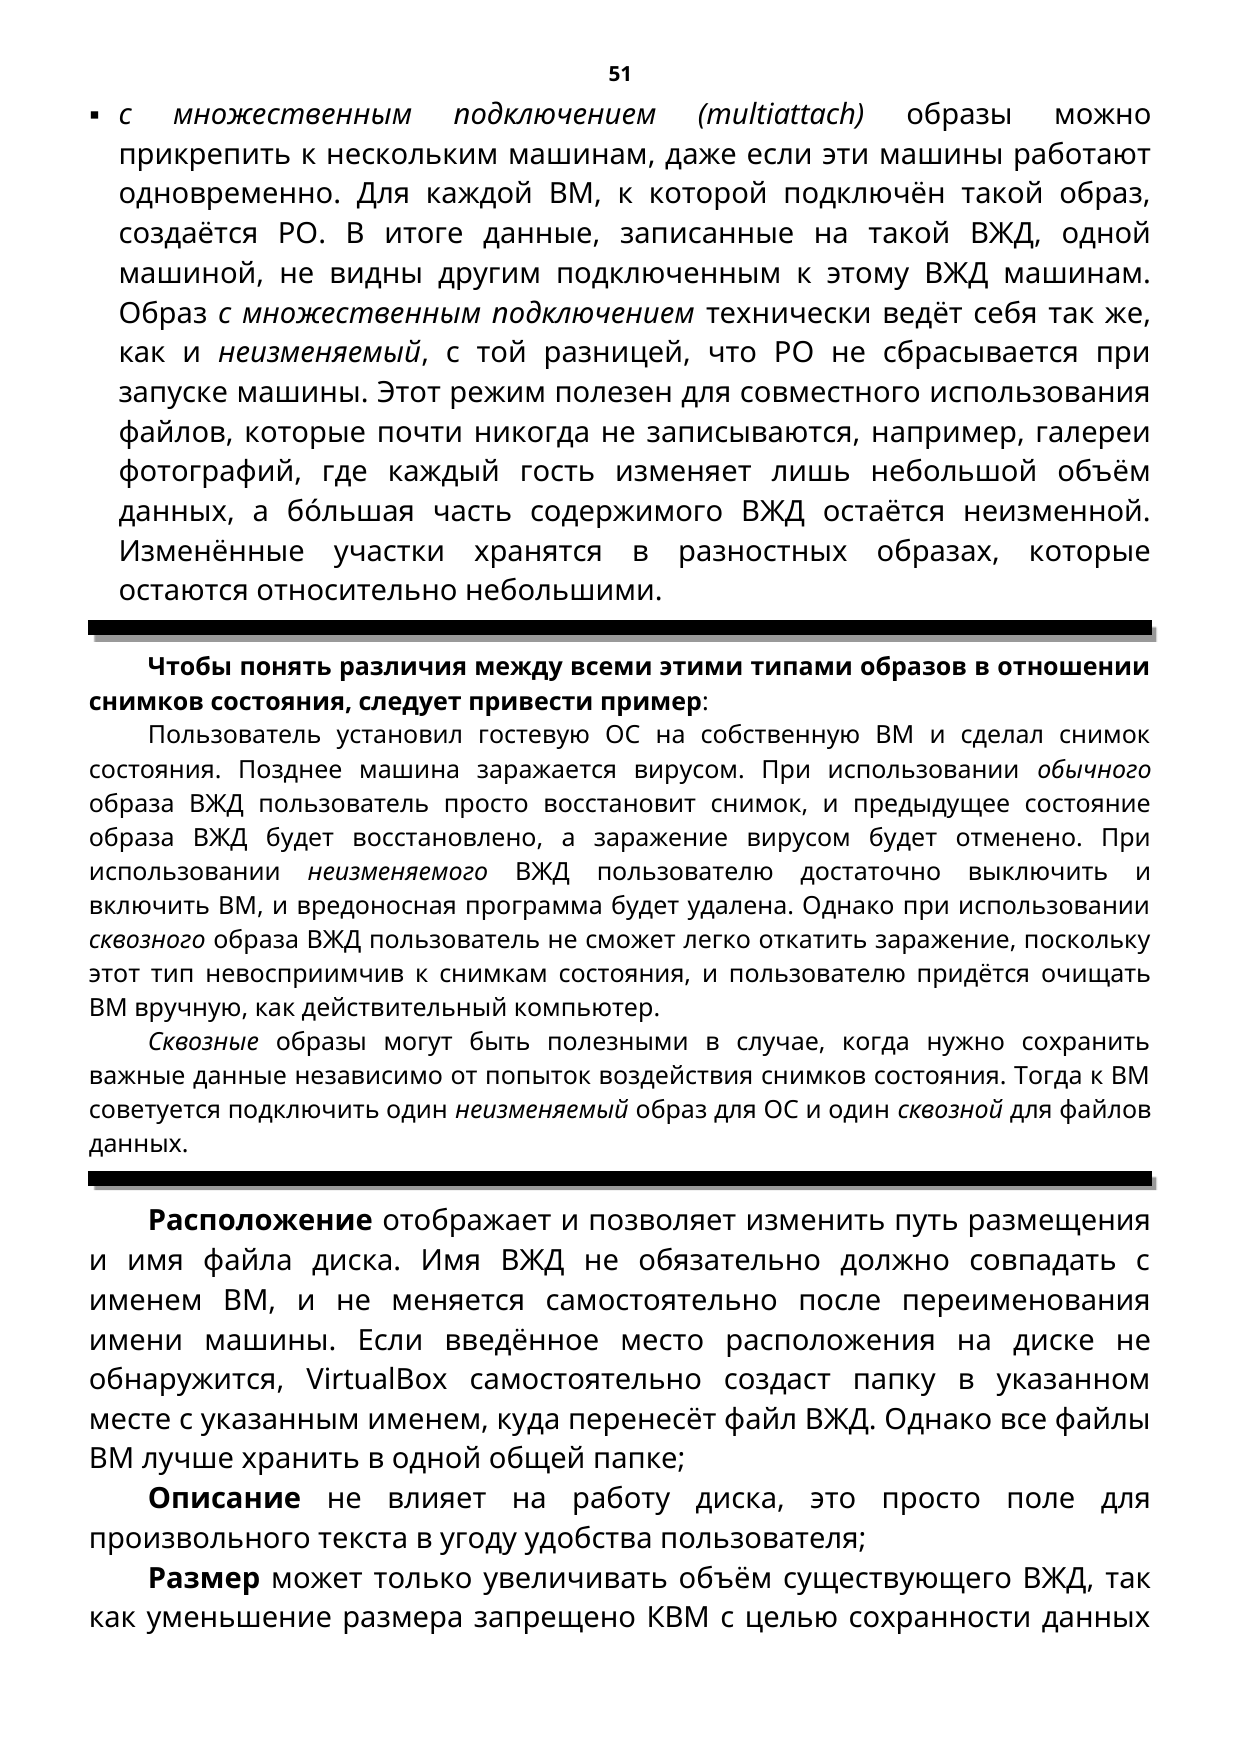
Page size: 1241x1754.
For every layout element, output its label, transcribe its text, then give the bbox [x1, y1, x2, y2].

text Сквозные образы могут быть полезными в случае, когда нужно сохранить важные данные независимо от попыток воздействия снимков состояния. Тогда к ВМ советуется подключить один неизменяемый образ для ОС и один сквозной для файлов данных. [89, 1024, 1152, 1160]
text Чтобы понять различия между всеми этими типами образов в отношении снимков состояния, следует привести пример: [89, 649, 1152, 717]
text Расположение отображает и позволяет изменить путь размещения и имя файла диска. Имя ВЖД не обязательно должно совпадать с именем ВМ, и не меняется самостоятельно после переименования имени машины. Если введённое место расположения на диске не обнаружится, VirtualBox самостоятельно создаст папку в указанном месте с указанным именем, куда перенесёт файл ВЖД. Однако все файлы ВМ лучше хранить в одной общей папке; [89, 1200, 1152, 1477]
text Пользователь установил гостевую ОС на собственную ВМ и сделал снимок состояния. Позднее машина заражается вирусом. При использовании обычного образа ВЖД пользователь просто восстановит снимок, и предыдущее состояние образа ВЖД будет восстановлено, а заражение вирусом будет отменено. При использовании неизменяемого ВЖД пользователю достаточно выключить и включить ВМ, и вредоносная программа будет удалена. Однако при использовании сквозного образа ВЖД пользователь не сможет легко откатить заражение, поскольку этот тип невосприимчив к снимкам состояния, и пользователю придётся очищать ВМ вручную, как действительный компьютер. [89, 717, 1152, 1024]
text Описание не влияет на работу диска, это просто поле для произвольного текста в угоду удобства пользователя; [89, 1477, 1152, 1557]
text Размер может только увеличивать объём существующего ВЖД, так как уменьшение размера запрещено КВМ с целью сохранности данных [89, 1557, 1152, 1636]
list с множественным подключением (multiattach) образы можно прикрепить к нескольким машинам, даже если эти машины работают одновременно. Для каждой ВМ, к которой подключён такой образ, создаётся РО. В итоге данные, записанные на такой ВЖД, одной машиной, не видны другим подключенным к этому ВЖД машинам. Образ с множественным подключением технически ведёт себя так же, как и неизменяемый, с той разницей, что РО не сбрасывается при запуске машины. Этот режим полезен для совместного использования файлов, которые почти никогда не записываются, например, галереи фотографий, где каждый гость изменяет лишь небольшой объём данных, а бо́льшая часть содержимого ВЖД остаётся неизменной. Изменённые участки хранятся в разностных образах, которые остаются относительно небольшими. [89, 93, 1152, 609]
